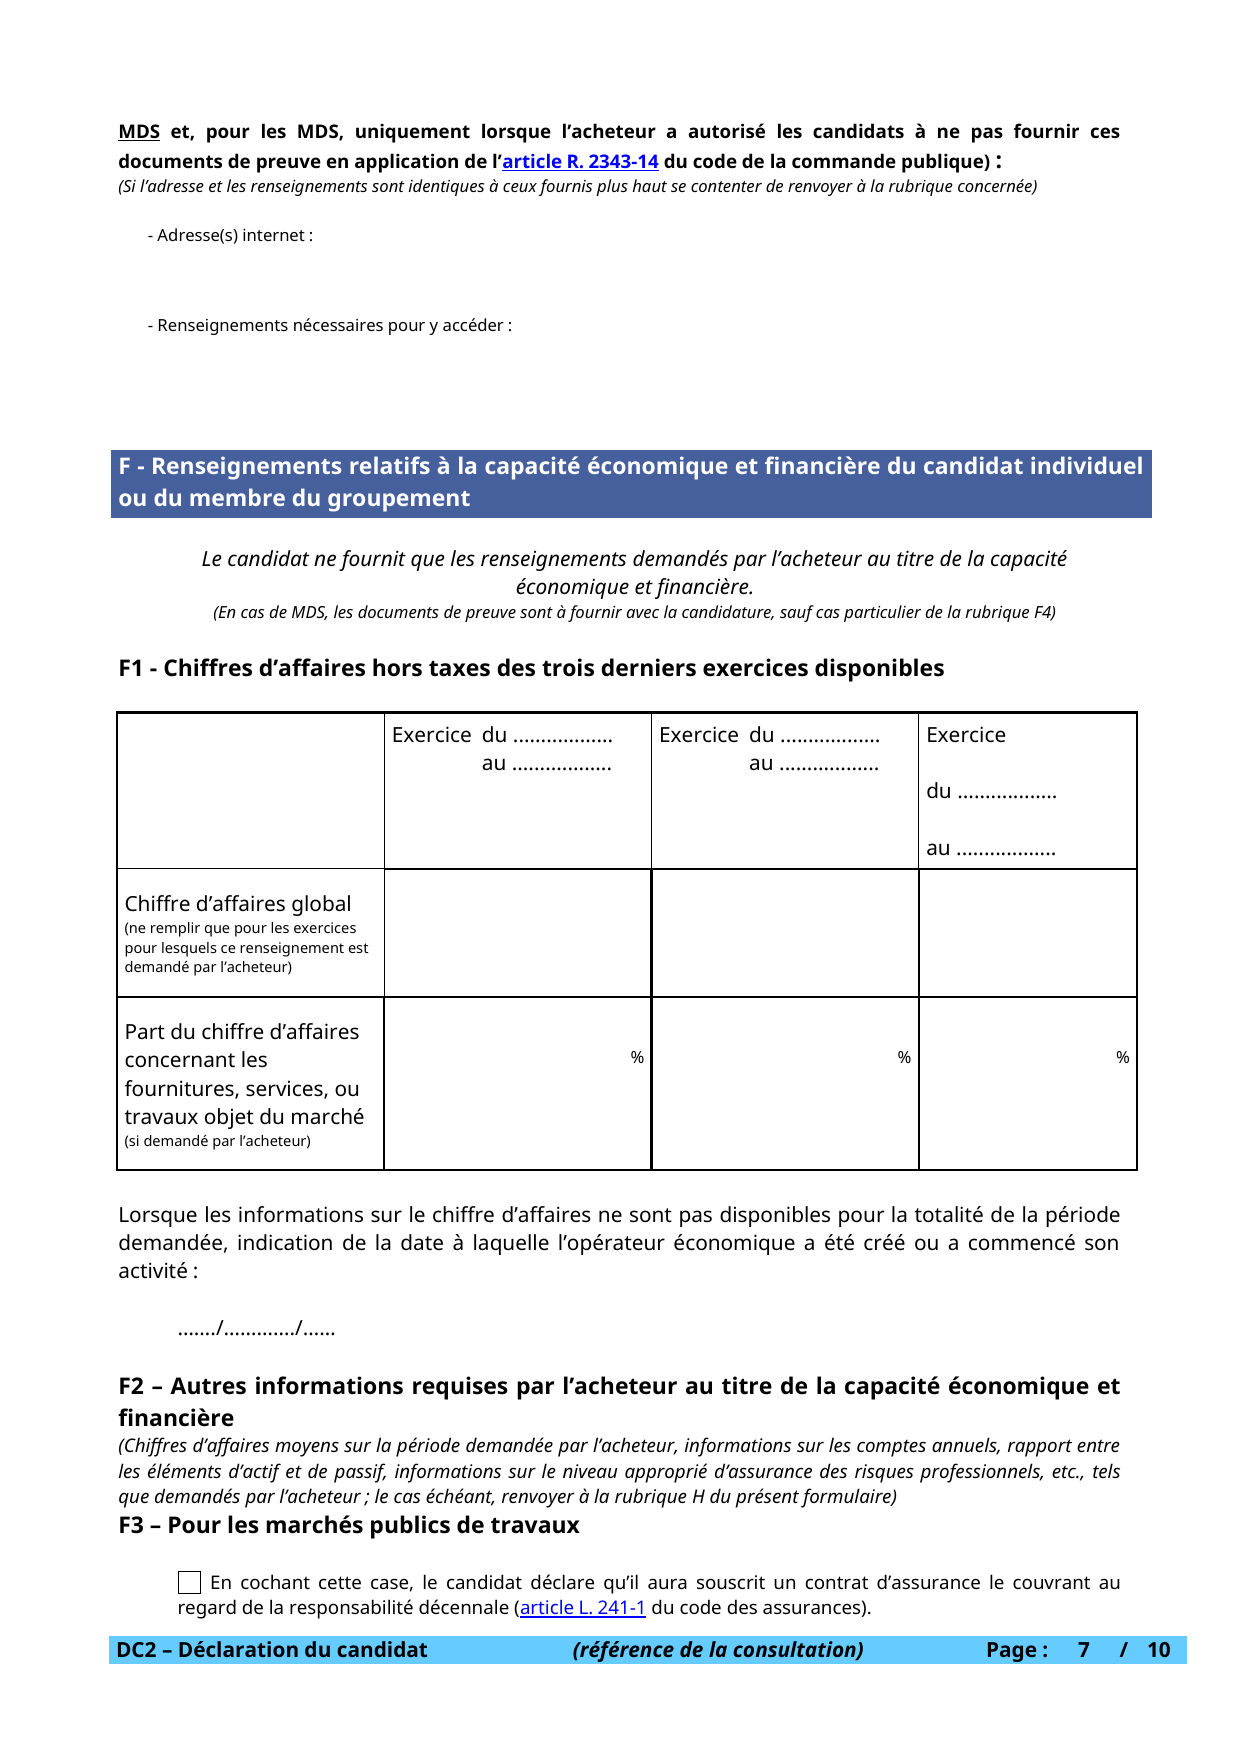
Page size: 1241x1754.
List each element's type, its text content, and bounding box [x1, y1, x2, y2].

text F2 – Autres informations requises par l’acheteur au titre de la capacité économique et financière [118, 1370, 1122, 1433]
text En cochant cette case, le candidat déclare qu’il aura souscrit un contrat d’assurance le couvrant au regard de la responsabilité décennale (article L. 241-1 du code des assurances). [177, 1569, 1122, 1620]
table_cell Chiffre d’affaires global (ne remplir que pour les exercices pour lesquels ce renseignement est demandé par l’acheteur) [118, 869, 384, 996]
text F1 - Chiffres d’affaires hors taxes des trois derniers exercices disponibles [118, 652, 1122, 683]
table_cell [385, 870, 650, 996]
table_cell % [385, 998, 650, 1169]
text - Adresse(s) internet : [148, 223, 1122, 246]
text - Renseignements nécessaires pour y accéder : [148, 314, 1122, 337]
table_header Exercice du .................. au .................. [652, 714, 918, 868]
table_header Exercice du .................. au .................. [385, 714, 651, 868]
table_cell [653, 870, 918, 996]
text ……./…………./…… [177, 1313, 1122, 1342]
text MDS et, pour les MDS, uniquement lorsque l’acheteur a autorisé les candidats à ne pas fournir ces documents de preuve en application de l’article R. 2343-14 du code de la commande publique) : [118, 118, 1122, 175]
text (Chiffres d’affaires moyens sur la période demandée par l’acheteur, informations sur les comptes annuels, rapport entre les éléments d’actif et de passif, informations sur le niveau approprié d’assurance des risques professionnels, etc., tels que demandés par l’acheteur ; le cas échéant, renvoyer à la rubrique H du présent formulaire) [118, 1433, 1122, 1509]
table_cell [920, 870, 1136, 996]
table_header Exercice du .................. au .................. [919, 714, 1136, 868]
table_cell % [920, 998, 1136, 1169]
text Lorsque les informations sur le chiffre d’affaires ne sont pas disponibles pour la totalité de la période demandée, indication de la date à laquelle l’opérateur économique a été créé ou a commencé son activité : [118, 1200, 1122, 1285]
table_header [118, 714, 384, 868]
table_header F - Renseignements relatifs à la capacité économique et financière du candidat individuel ou du membre du groupement [111, 450, 1152, 518]
text F3 – Pour les marchés publics de travaux [118, 1509, 1122, 1541]
table_cell Part du chiffre d’affaires concernant les fournitures, services, ou travaux objet du marché (si demandé par l’acheteur) [118, 998, 383, 1169]
table_cell % [653, 998, 918, 1169]
text (Si l’adresse et les renseignements sont identiques à ceux fournis plus haut se contenter de renvoyer à la rubrique concernée) [118, 175, 1122, 198]
text Le candidat ne fournit que les renseignements demandés par l’acheteur au titre de la capacité économique et financière. (En cas de MDS, les documents de preuve sont à fournir avec la candidature, sauf cas particulier de la rubrique F4) [148, 544, 1122, 623]
